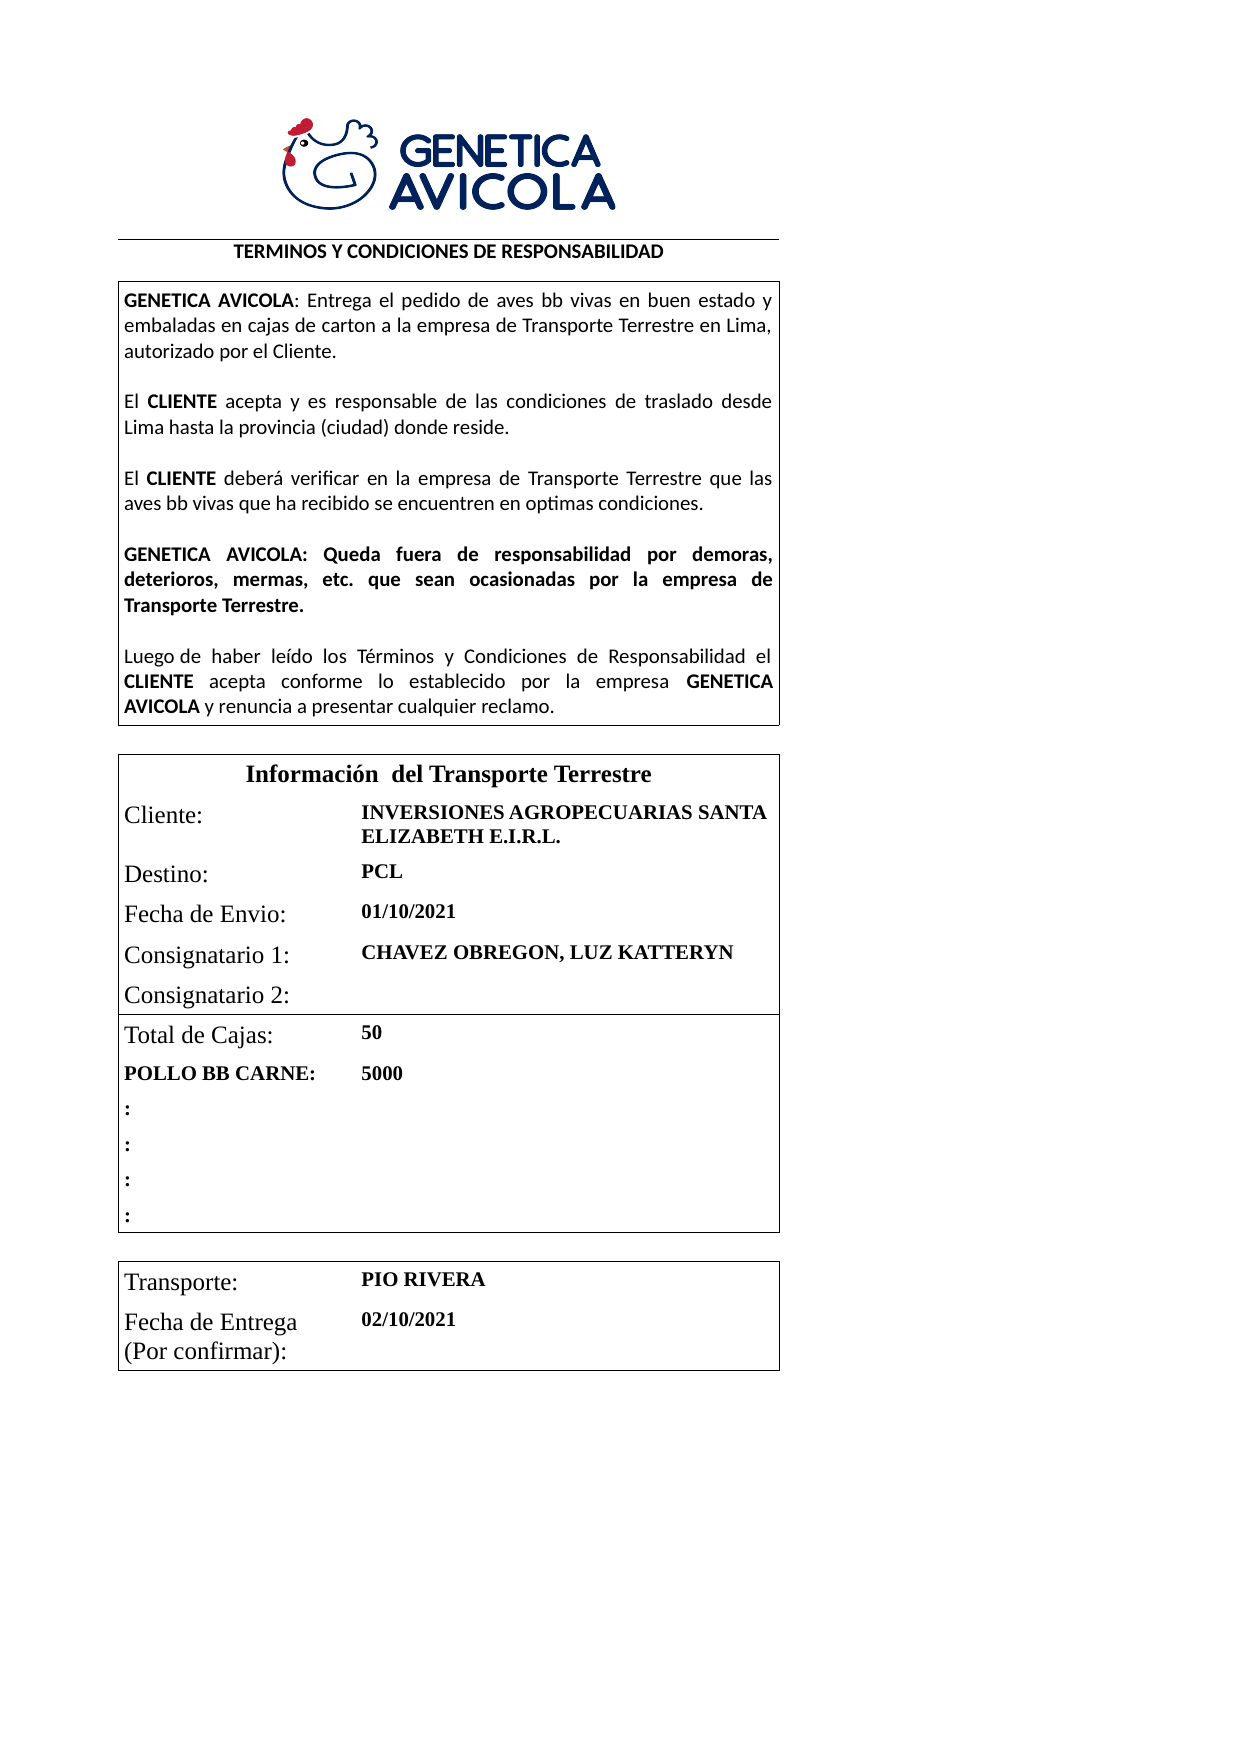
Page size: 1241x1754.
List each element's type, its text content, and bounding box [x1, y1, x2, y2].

table_cell [356, 1090, 779, 1126]
table_cell : [119, 1126, 356, 1161]
picture [282, 118, 616, 210]
table_cell 02/10/2021 [356, 1301, 779, 1370]
table_cell Consignatario 1: [119, 934, 356, 974]
table_cell INVERSIONES AGROPECUARIAS SANTA ELIZABETH E.I.R.L. [356, 794, 779, 853]
table_cell CHAVEZ OBREGON, LUZ KATTERYN [356, 934, 779, 974]
table_cell Fecha de Envio: [119, 894, 356, 934]
table_header Información del Transporte Terrestre [119, 755, 779, 794]
table_cell PIO RIVERA [356, 1262, 779, 1301]
table_cell 01/10/2021 [356, 894, 779, 934]
table_header TERMINOS Y CONDICIONES DE RESPONSABILIDAD [118, 240, 779, 281]
table_cell : [119, 1161, 356, 1197]
table_cell Cliente: [119, 794, 356, 853]
table_cell : [119, 1090, 356, 1126]
table_cell Total de Cajas: [119, 1015, 356, 1055]
table_cell PCL [356, 854, 779, 894]
table_cell Destino: [119, 854, 356, 894]
table_cell GENETICA AVICOLA: Entrega el pedido de aves bb vivas en buen estado y embaladas en cajas de carton a la empresa de Transporte Terrestre en Lima, autorizado por el Cliente. El CLIENTE acepta y es responsable de las condiciones de traslado desde Lima hasta la provincia (ciudad) donde reside. El CLIENTE deberá verificar en la empresa de Transporte Terrestre que las aves bb vivas que ha recibido se encuentren en optimas condiciones. GENETICA AVICOLA: Queda fuera de responsabilidad por demoras, deterioros, mermas, etc. que sean ocasionadas por la empresa de Transporte Terrestre. Luego de haber leído los Términos y Condiciones de Responsabilidad el CLIENTE acepta conforme lo establecido por la empresa GENETICA AVICOLA y renuncia a presentar cualquier reclamo. [119, 282, 779, 725]
table_cell [356, 974, 779, 1014]
table_cell POLLO BB CARNE: [119, 1055, 356, 1090]
table_cell Transporte: [119, 1262, 356, 1301]
table_cell [118, 1233, 356, 1261]
table_cell [356, 1161, 779, 1197]
table_cell [356, 1126, 779, 1161]
table_cell 50 [356, 1015, 779, 1055]
table_cell Consignatario 2: [119, 974, 356, 1014]
table_cell : [119, 1197, 356, 1232]
table_cell 5000 [356, 1055, 779, 1090]
table_cell [356, 1233, 779, 1261]
table_cell Fecha de Entrega (Por confirmar): [119, 1301, 356, 1370]
table_cell [356, 1197, 779, 1232]
